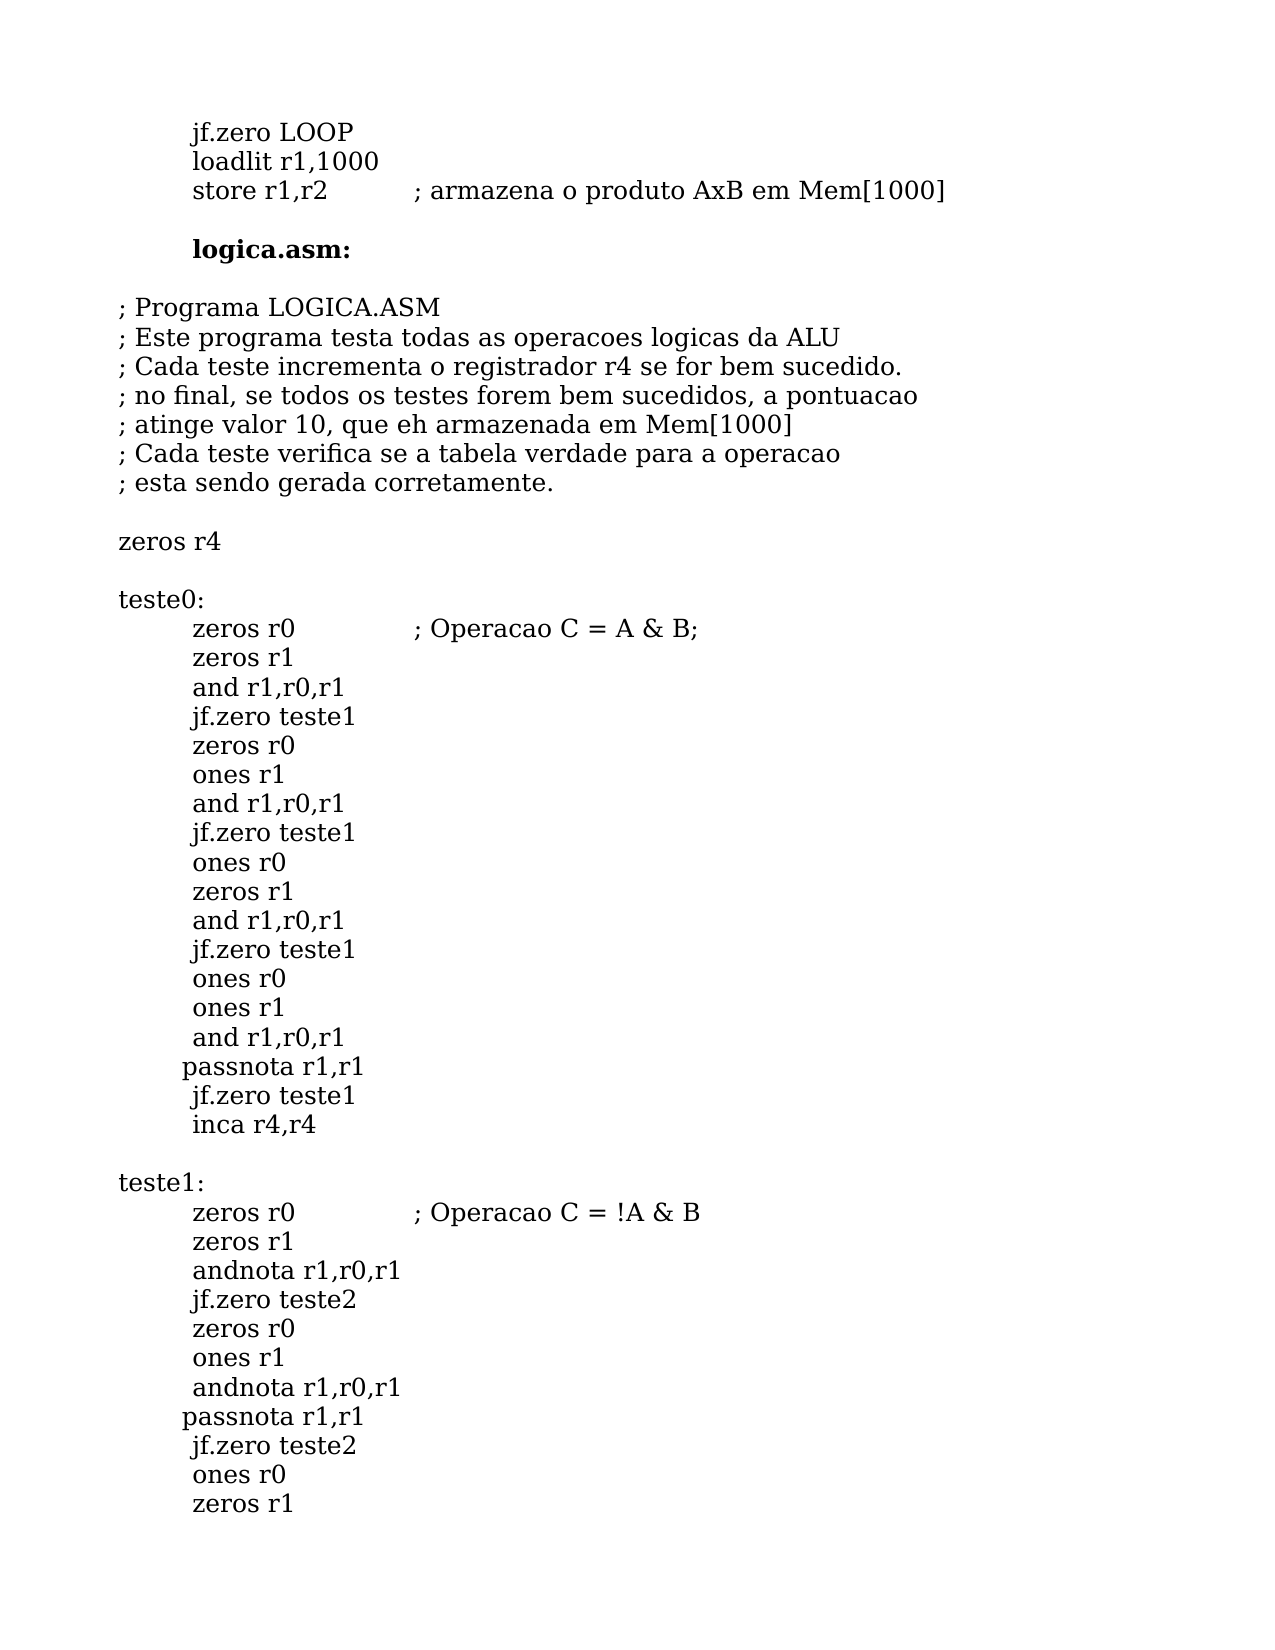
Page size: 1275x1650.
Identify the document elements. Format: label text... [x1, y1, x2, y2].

text inca r4,r4 [118, 1110, 1157, 1139]
text jf.zero teste1 [118, 1081, 1157, 1110]
text zeros r1 [118, 643, 1157, 673]
text zeros r0 ; Operacao C = !A & B [118, 1198, 1157, 1227]
text jf.zero teste1 [118, 818, 1157, 848]
text andnota r1,r0,r1 [118, 1373, 1157, 1402]
text and r1,r0,r1 [118, 906, 1157, 935]
text store r1,r2 ; armazena o produto AxB em Mem[1000] [118, 176, 1157, 206]
text and r1,r0,r1 [118, 1023, 1157, 1052]
text ones r0 [118, 848, 1157, 877]
text ; Cada teste incrementa o registrador r4 se for bem sucedido. [118, 352, 1157, 381]
text loadlit r1,1000 [118, 147, 1157, 176]
text zeros r1 [118, 877, 1157, 906]
text andnota r1,r0,r1 [118, 1256, 1157, 1285]
text teste0: [118, 585, 1157, 614]
text zeros r0 ; Operacao C = A & B; [118, 614, 1157, 643]
text zeros r1 [118, 1489, 1157, 1518]
text ; no final, se todos os testes forem bem sucedidos, a pontuacao [118, 381, 1157, 410]
text jf.zero teste1 [118, 702, 1157, 731]
text jf.zero LOOP [118, 118, 1157, 147]
text passnota r1,r1 [118, 1052, 1157, 1081]
text zeros r0 [118, 1314, 1157, 1343]
text ; Programa LOGICA.ASM [118, 293, 1157, 323]
text ones r1 [118, 1343, 1157, 1373]
text zeros r0 [118, 731, 1157, 760]
text logica.asm: [118, 235, 1157, 264]
text and r1,r0,r1 [118, 673, 1157, 702]
text ; Cada teste verifica se a tabela verdade para a operacao [118, 439, 1157, 468]
text jf.zero teste2 [118, 1431, 1157, 1460]
text ; atinge valor 10, que eh armazenada em Mem[1000] [118, 410, 1157, 439]
text ones r1 [118, 760, 1157, 789]
text ones r1 [118, 993, 1157, 1023]
text zeros r1 [118, 1227, 1157, 1256]
text zeros r4 [118, 527, 1157, 556]
text ; Este programa testa todas as operacoes logicas da ALU [118, 323, 1157, 352]
text ; esta sendo gerada corretamente. [118, 468, 1157, 498]
text teste1: [118, 1168, 1157, 1198]
text jf.zero teste2 [118, 1285, 1157, 1314]
text jf.zero teste1 [118, 935, 1157, 964]
text passnota r1,r1 [118, 1402, 1157, 1431]
text ones r0 [118, 1460, 1157, 1489]
text and r1,r0,r1 [118, 789, 1157, 818]
text ones r0 [118, 964, 1157, 993]
